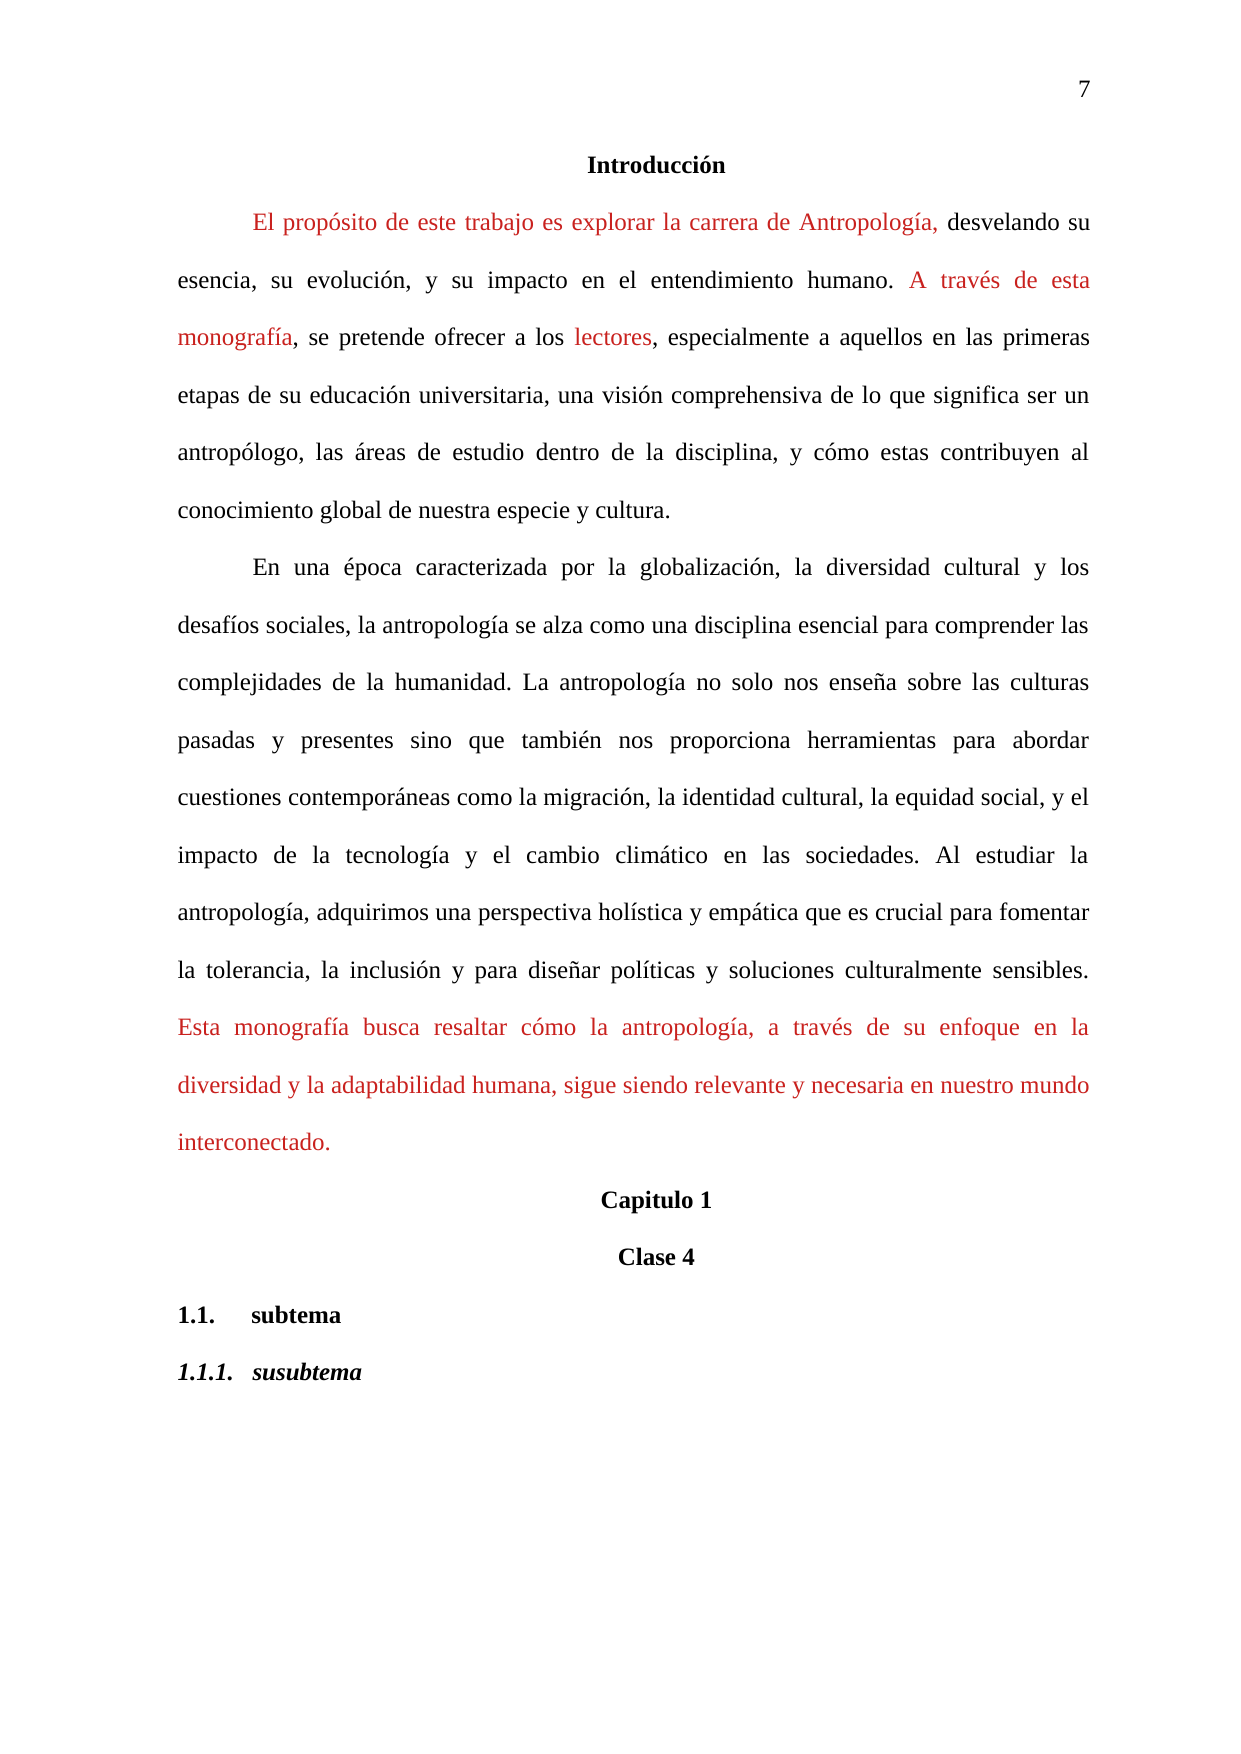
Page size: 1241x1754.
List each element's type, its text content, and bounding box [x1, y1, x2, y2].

subtitle Capitulo 1 Clase 4 [177, 1185, 1090, 1271]
text En una época caracterizada por la globalización, la diversidad cultural y los desafíos sociales, la antropología se alza como una disciplina esencial para comprender las complejidades de la humanidad. La antropología no solo nos enseña sobre las culturas pasadas y presentes sino que también nos proporciona herramientas para abordar cuestiones contemporáneas como la migración, la identidad cultural, la equidad social, y el impacto de la tecnología y el cambio climático en las sociedades. Al estudiar la antropología, adquirimos una perspectiva holística y empática que es crucial para fomentar la tolerancia, la inclusión y para diseñar políticas y soluciones culturalmente sensibles. Esta monografía busca resaltar cómo la antropología, a través de su enfoque en la diversidad y la adaptabilidad humana, sigue siendo relevante y necesaria en nuestro mundo interconectado. [177, 696, 1090, 725]
text En una época caracterizada por la globalización, la diversidad cultural y los desafíos sociales, la antropología se alza como una disciplina esencial para comprender las complejidades de la humanidad. La antropología no solo nos enseña sobre las culturas pasadas y presentes sino que también nos proporciona herramientas para abordar cuestiones contemporáneas como la migración, la identidad cultural, la equidad social, y el impacto de la tecnología y el cambio climático en las sociedades. Al estudiar la antropología, adquirimos una perspectiva holística y empática que es crucial para fomentar la tolerancia, la inclusión y para diseñar políticas y soluciones culturalmente sensibles. Esta monografía busca resaltar cómo la antropología, a través de su enfoque en la diversidad y la adaptabilidad humana, sigue siendo relevante y necesaria en nuestro mundo interconectado. [177, 811, 1090, 840]
subtitle subtema [177, 1300, 1090, 1329]
subtitle Introducción [177, 150, 1090, 179]
text En una época caracterizada por la globalización, la diversidad cultural y los desafíos sociales, la antropología se alza como una disciplina esencial para comprender las complejidades de la humanidad. La antropología no solo nos enseña sobre las culturas pasadas y presentes sino que también nos proporciona herramientas para abordar cuestiones contemporáneas como la migración, la identidad cultural, la equidad social, y el impacto de la tecnología y el cambio climático en las sociedades. Al estudiar la antropología, adquirimos una perspectiva holística y empática que es crucial para fomentar la tolerancia, la inclusión y para diseñar políticas y soluciones culturalmente sensibles. Esta monografía busca resaltar cómo la antropología, a través de su enfoque en la diversidad y la adaptabilidad humana, sigue siendo relevante y necesaria en nuestro mundo interconectado. [177, 926, 1090, 955]
text En una época caracterizada por la globalización, la diversidad cultural y los desafíos sociales, la antropología se alza como una disciplina esencial para comprender las complejidades de la humanidad. La antropología no solo nos enseña sobre las culturas pasadas y presentes sino que también nos proporciona herramientas para abordar cuestiones contemporáneas como la migración, la identidad cultural, la equidad social, y el impacto de la tecnología y el cambio climático en las sociedades. Al estudiar la antropología, adquirimos una perspectiva holística y empática que es crucial para fomentar la tolerancia, la inclusión y para diseñar políticas y soluciones culturalmente sensibles. Esta monografía busca resaltar cómo la antropología, a través de su enfoque en la diversidad y la adaptabilidad humana, sigue siendo relevante y necesaria en nuestro mundo interconectado. [177, 639, 1090, 668]
text En una época caracterizada por la globalización, la diversidad cultural y los desafíos sociales, la antropología se alza como una disciplina esencial para comprender las complejidades de la humanidad. La antropología no solo nos enseña sobre las culturas pasadas y presentes sino que también nos proporciona herramientas para abordar cuestiones contemporáneas como la migración, la identidad cultural, la equidad social, y el impacto de la tecnología y el cambio climático en las sociedades. Al estudiar la antropología, adquirimos una perspectiva holística y empática que es crucial para fomentar la tolerancia, la inclusión y para diseñar políticas y soluciones culturalmente sensibles. Esta monografía busca resaltar cómo la antropología, a través de su enfoque en la diversidad y la adaptabilidad humana, sigue siendo relevante y necesaria en nuestro mundo interconectado. [177, 552, 1090, 610]
text El propósito de este trabajo es explorar la carrera de Antropología, desvelando su esencia, su evolución, y su impacto en el entendimiento humano. A través de esta monografía, se pretende ofrecer a los lectores, especialmente a aquellos en las primeras etapas de su educación universitaria, una visión comprehensiva de lo que significa ser un antropólogo, las áreas de estudio dentro de la disciplina, y cómo estas contribuyen al conocimiento global de nuestra especie y cultura. [177, 466, 1090, 524]
text En una época caracterizada por la globalización, la diversidad cultural y los desafíos sociales, la antropología se alza como una disciplina esencial para comprender las complejidades de la humanidad. La antropología no solo nos enseña sobre las culturas pasadas y presentes sino que también nos proporciona herramientas para abordar cuestiones contemporáneas como la migración, la identidad cultural, la equidad social, y el impacto de la tecnología y el cambio climático en las sociedades. Al estudiar la antropología, adquirimos una perspectiva holística y empática que es crucial para fomentar la tolerancia, la inclusión y para diseñar políticas y soluciones culturalmente sensibles. Esta monografía busca resaltar cómo la antropología, a través de su enfoque en la diversidad y la adaptabilidad humana, sigue siendo relevante y necesaria en nuestro mundo interconectado. [177, 1099, 1090, 1156]
text En una época caracterizada por la globalización, la diversidad cultural y los desafíos sociales, la antropología se alza como una disciplina esencial para comprender las complejidades de la humanidad. La antropología no solo nos enseña sobre las culturas pasadas y presentes sino que también nos proporciona herramientas para abordar cuestiones contemporáneas como la migración, la identidad cultural, la equidad social, y el impacto de la tecnología y el cambio climático en las sociedades. Al estudiar la antropología, adquirimos una perspectiva holística y empática que es crucial para fomentar la tolerancia, la inclusión y para diseñar políticas y soluciones culturalmente sensibles. Esta monografía busca resaltar cómo la antropología, a través de su enfoque en la diversidad y la adaptabilidad humana, sigue siendo relevante y necesaria en nuestro mundo interconectado. [177, 984, 1090, 1013]
text El propósito de este trabajo es explorar la carrera de Antropología, desvelando su esencia, su evolución, y su impacto en el entendimiento humano. A través de esta monografía, se pretende ofrecer a los lectores, especialmente a aquellos en las primeras etapas de su educación universitaria, una visión comprehensiva de lo que significa ser un antropólogo, las áreas de estudio dentro de la disciplina, y cómo estas contribuyen al conocimiento global de nuestra especie y cultura. [177, 409, 1090, 438]
text El propósito de este trabajo es explorar la carrera de Antropología, desvelando su esencia, su evolución, y su impacto en el entendimiento humano. A través de esta monografía, se pretende ofrecer a los lectores, especialmente a aquellos en las primeras etapas de su educación universitaria, una visión comprehensiva de lo que significa ser un antropólogo, las áreas de estudio dentro de la disciplina, y cómo estas contribuyen al conocimiento global de nuestra especie y cultura. [177, 207, 1090, 265]
subtitle susubtema [177, 1357, 1090, 1386]
text En una época caracterizada por la globalización, la diversidad cultural y los desafíos sociales, la antropología se alza como una disciplina esencial para comprender las complejidades de la humanidad. La antropología no solo nos enseña sobre las culturas pasadas y presentes sino que también nos proporciona herramientas para abordar cuestiones contemporáneas como la migración, la identidad cultural, la equidad social, y el impacto de la tecnología y el cambio climático en las sociedades. Al estudiar la antropología, adquirimos una perspectiva holística y empática que es crucial para fomentar la tolerancia, la inclusión y para diseñar políticas y soluciones culturalmente sensibles. Esta monografía busca resaltar cómo la antropología, a través de su enfoque en la diversidad y la adaptabilidad humana, sigue siendo relevante y necesaria en nuestro mundo interconectado. [177, 754, 1090, 783]
text En una época caracterizada por la globalización, la diversidad cultural y los desafíos sociales, la antropología se alza como una disciplina esencial para comprender las complejidades de la humanidad. La antropología no solo nos enseña sobre las culturas pasadas y presentes sino que también nos proporciona herramientas para abordar cuestiones contemporáneas como la migración, la identidad cultural, la equidad social, y el impacto de la tecnología y el cambio climático en las sociedades. Al estudiar la antropología, adquirimos una perspectiva holística y empática que es crucial para fomentar la tolerancia, la inclusión y para diseñar políticas y soluciones culturalmente sensibles. Esta monografía busca resaltar cómo la antropología, a través de su enfoque en la diversidad y la adaptabilidad humana, sigue siendo relevante y necesaria en nuestro mundo interconectado. [177, 869, 1090, 898]
text En una época caracterizada por la globalización, la diversidad cultural y los desafíos sociales, la antropología se alza como una disciplina esencial para comprender las complejidades de la humanidad. La antropología no solo nos enseña sobre las culturas pasadas y presentes sino que también nos proporciona herramientas para abordar cuestiones contemporáneas como la migración, la identidad cultural, la equidad social, y el impacto de la tecnología y el cambio climático en las sociedades. Al estudiar la antropología, adquirimos una perspectiva holística y empática que es crucial para fomentar la tolerancia, la inclusión y para diseñar políticas y soluciones culturalmente sensibles. Esta monografía busca resaltar cómo la antropología, a través de su enfoque en la diversidad y la adaptabilidad humana, sigue siendo relevante y necesaria en nuestro mundo interconectado. [177, 1041, 1090, 1070]
text El propósito de este trabajo es explorar la carrera de Antropología, desvelando su esencia, su evolución, y su impacto en el entendimiento humano. A través de esta monografía, se pretende ofrecer a los lectores, especialmente a aquellos en las primeras etapas de su educación universitaria, una visión comprehensiva de lo que significa ser un antropólogo, las áreas de estudio dentro de la disciplina, y cómo estas contribuyen al conocimiento global de nuestra especie y cultura. [177, 294, 1090, 380]
